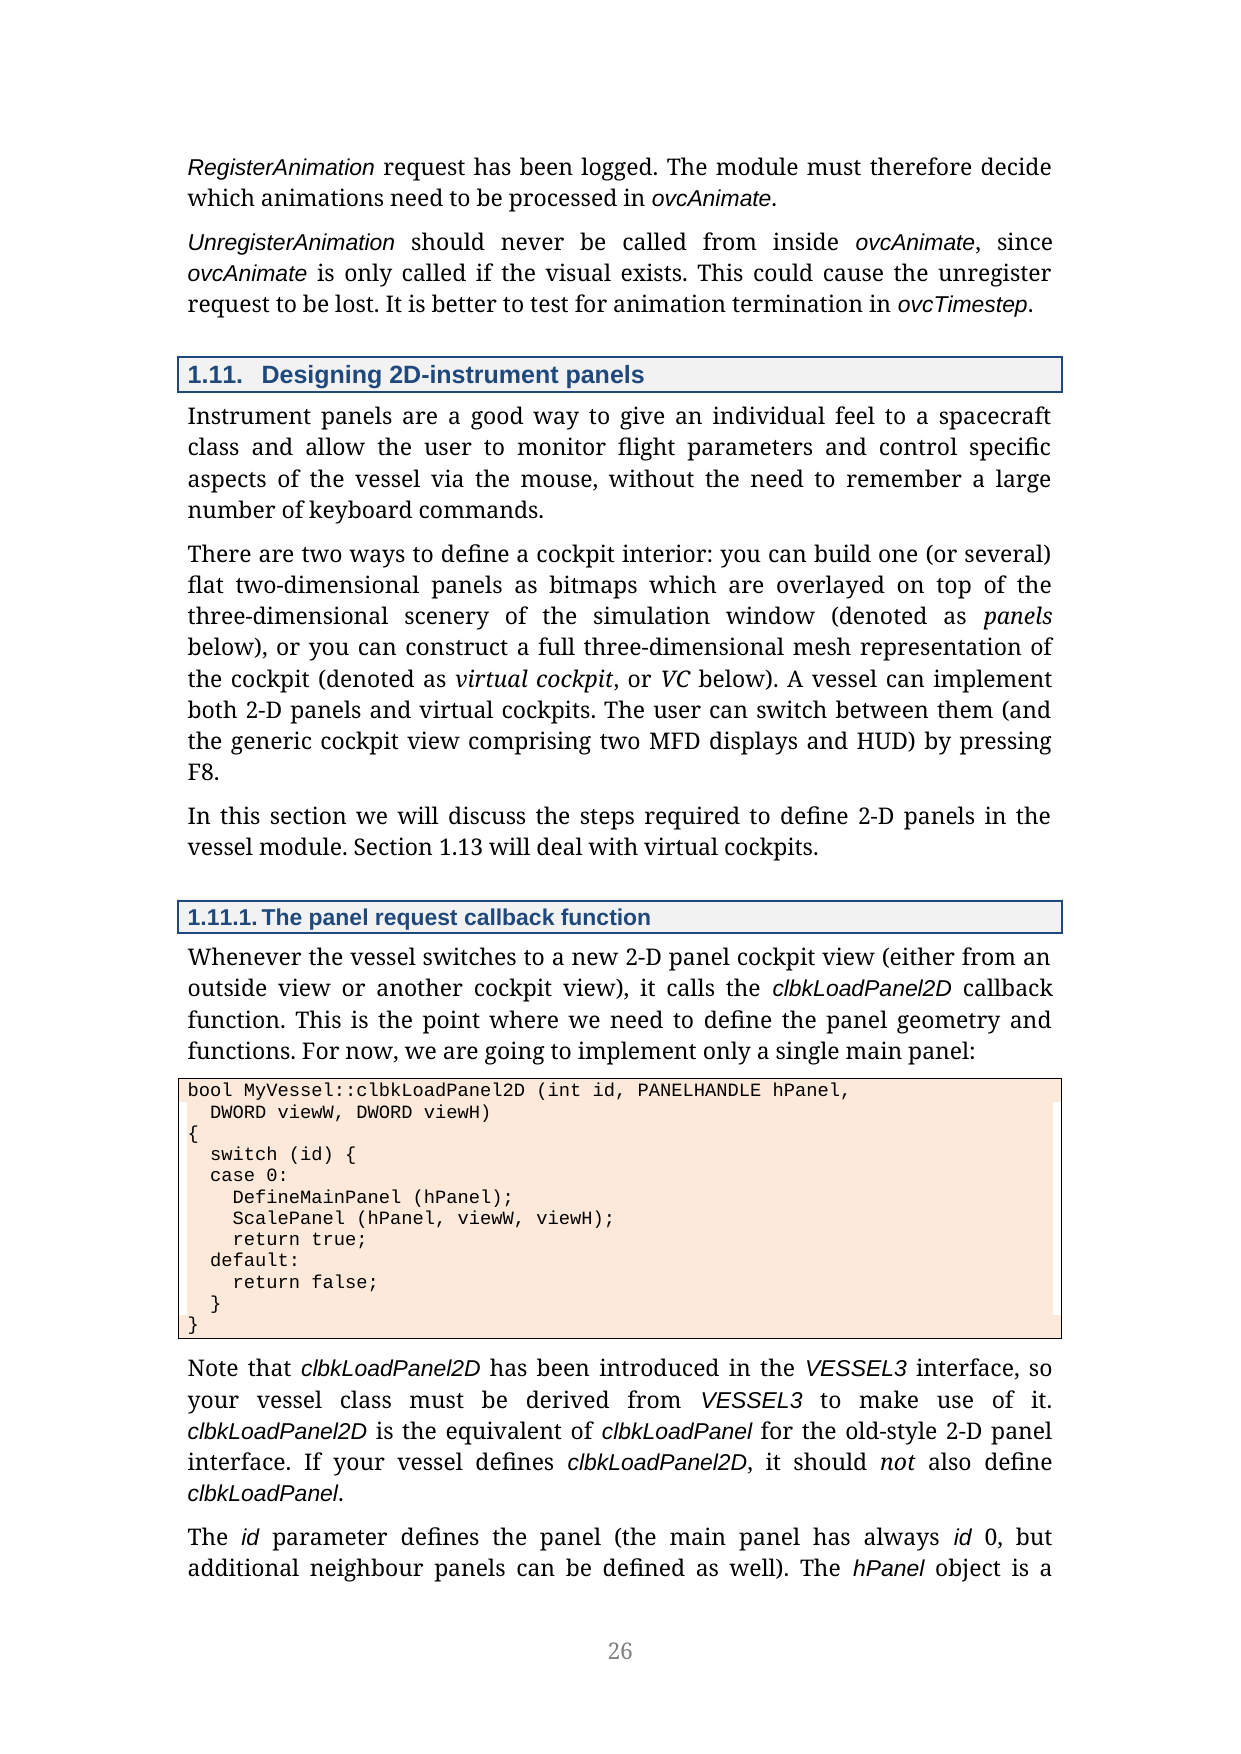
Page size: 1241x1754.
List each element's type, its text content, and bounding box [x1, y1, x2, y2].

text Whenever the vessel switches to a new 2-D panel cockpit view (either from an outside view or another cockpit view), it calls the clbkLoadPanel2D callback function. This is the point where we need to define the panel geometry and functions. For now, we are going to implement only a single main panel: [187, 941, 1053, 1066]
text There are two ways to define a cockpit interior: you can build one (or several) flat two-dimen­sional panels as bitmaps which are overlayed on top of the three-dimen­sional scenery of the simulation window (denoted as panels below), or you can con­struct a full three-dimensional mesh representation of the cockpit (denoted as virtual cockpit, or VC below). A vessel can implement both 2-D panels and virtual cockpits. The user can switch between them (and the ge­neric cockpit view comprising two MFD displays and HUD) by pressing F8. [187, 537, 1053, 787]
text In this section we will discuss the steps required to define 2-D panels in the vessel mod­ule. Section 1.13 will deal with virtual cockpits. [187, 799, 1053, 862]
text default: [187, 1251, 1053, 1272]
text switch (id) { [187, 1145, 1053, 1166]
text Instrument panels are a good way to give an individual feel to a spacecraft class and allow the user to monitor flight parameters and control specific aspects of the vessel via the mouse, without the need to remember a large number of keyboard commands. [187, 399, 1053, 524]
text UnregisterAnimation should never be called from inside ovcAnimate, since ovcAni­mate is only called if the visual exists. This could cause the unregister request to be lost. It is better to test for animation termination in ovcTimestep. [187, 225, 1053, 319]
text case 0: [187, 1166, 1053, 1187]
text DWORD viewW, DWORD viewH) [187, 1102, 1053, 1124]
text return false; [187, 1272, 1053, 1294]
text DefineMainPanel (hPanel); [187, 1187, 1053, 1209]
text { [187, 1124, 1053, 1145]
text RegisterAnimation request has been logged. The module must therefore decide which animations need to be processed in ovcAnimate. [187, 150, 1053, 212]
text ScalePanel (hPanel, viewW, viewH); [187, 1209, 1053, 1230]
text Note that clbkLoadPanel2D has been introduced in the VESSEL3 interface, so your vessel class must be derived from VESSEL3 to make use of it. clbkLoadPanel2D is the equivalent of clbkLoadPanel for the old-style 2-D panel interface. If your vessel defines clbkLoadPanel2D, it should not also define clbkLoadPanel. [187, 1352, 1053, 1508]
text bool MyVessel::clbkLoadPanel2D (int id, PANELHANDLE hPanel, [179, 1079, 1061, 1102]
subtitle The panel request callback function [179, 902, 1061, 932]
text return true; [187, 1230, 1053, 1251]
text The id parameter defines the panel (the main panel has always id 0, but additional neighbour panels can be defined as well). The hPanel object is a [187, 1521, 1053, 1583]
text } [187, 1294, 1053, 1312]
subtitle Designing 2D-instrument panels [179, 358, 1061, 391]
text } [179, 1312, 1061, 1338]
